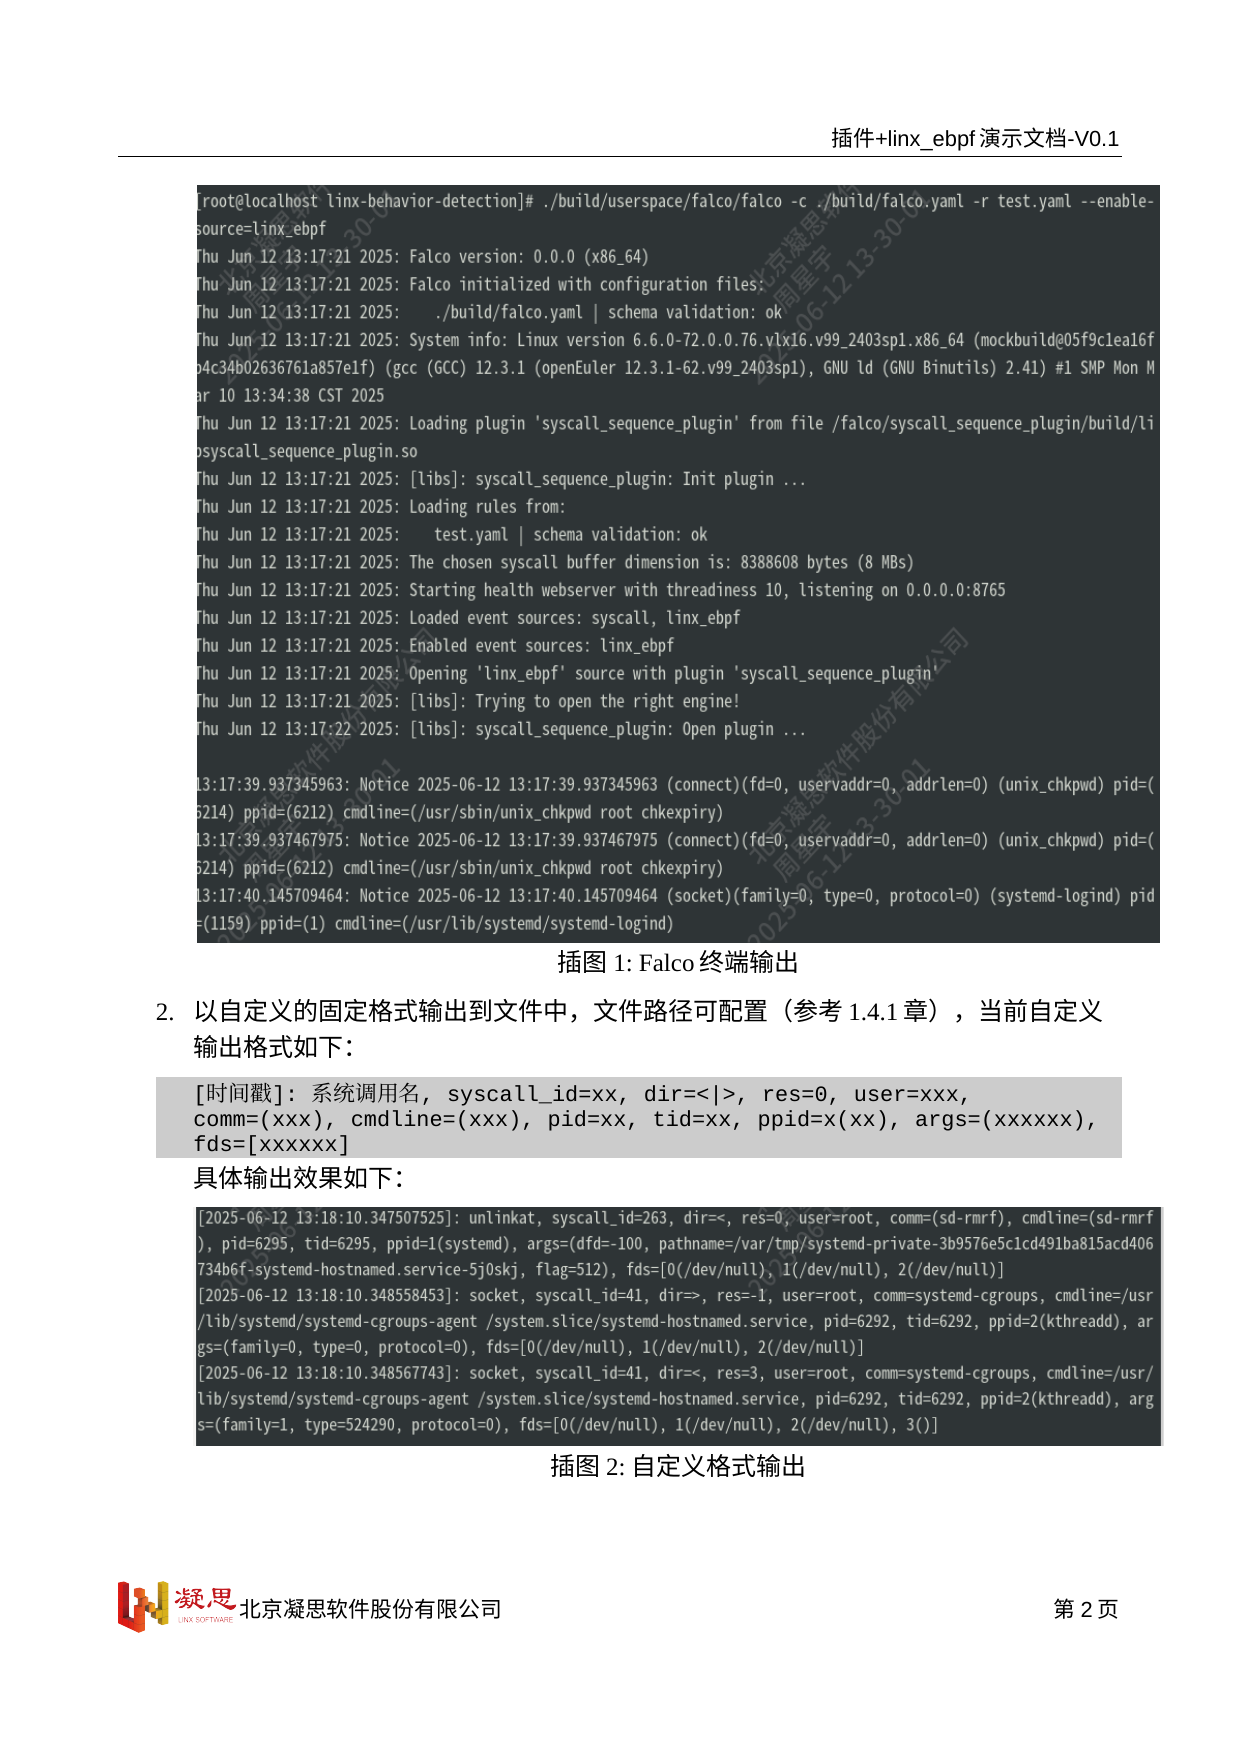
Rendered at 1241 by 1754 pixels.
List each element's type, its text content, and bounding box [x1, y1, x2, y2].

picture [118, 1581, 237, 1633]
picture [197, 185, 1160, 943]
list 以自定义的固定格式输出到文件中，文件路径可配置（参考1.4.1章），当前自定义输出格式如下： [156, 991, 1122, 1064]
picture [193, 1207, 1164, 1446]
list [时间戳]: 系统调用名, syscall_id=xx, dir=<|>, res=0, user=xxx, comm=(xxx), cmdline=(xxx), pid=xx, tid=xx, ppid=x(xx), args=(xxxxxx), fds=[xxxxxx] [156, 1077, 1122, 1158]
list 插图 1: Falco终端输出 [193, 198, 1163, 979]
list 插图 2: 自定义格式输出 [193, 1446, 1163, 1482]
list 具体输出效果如下： [156, 1158, 1122, 1194]
